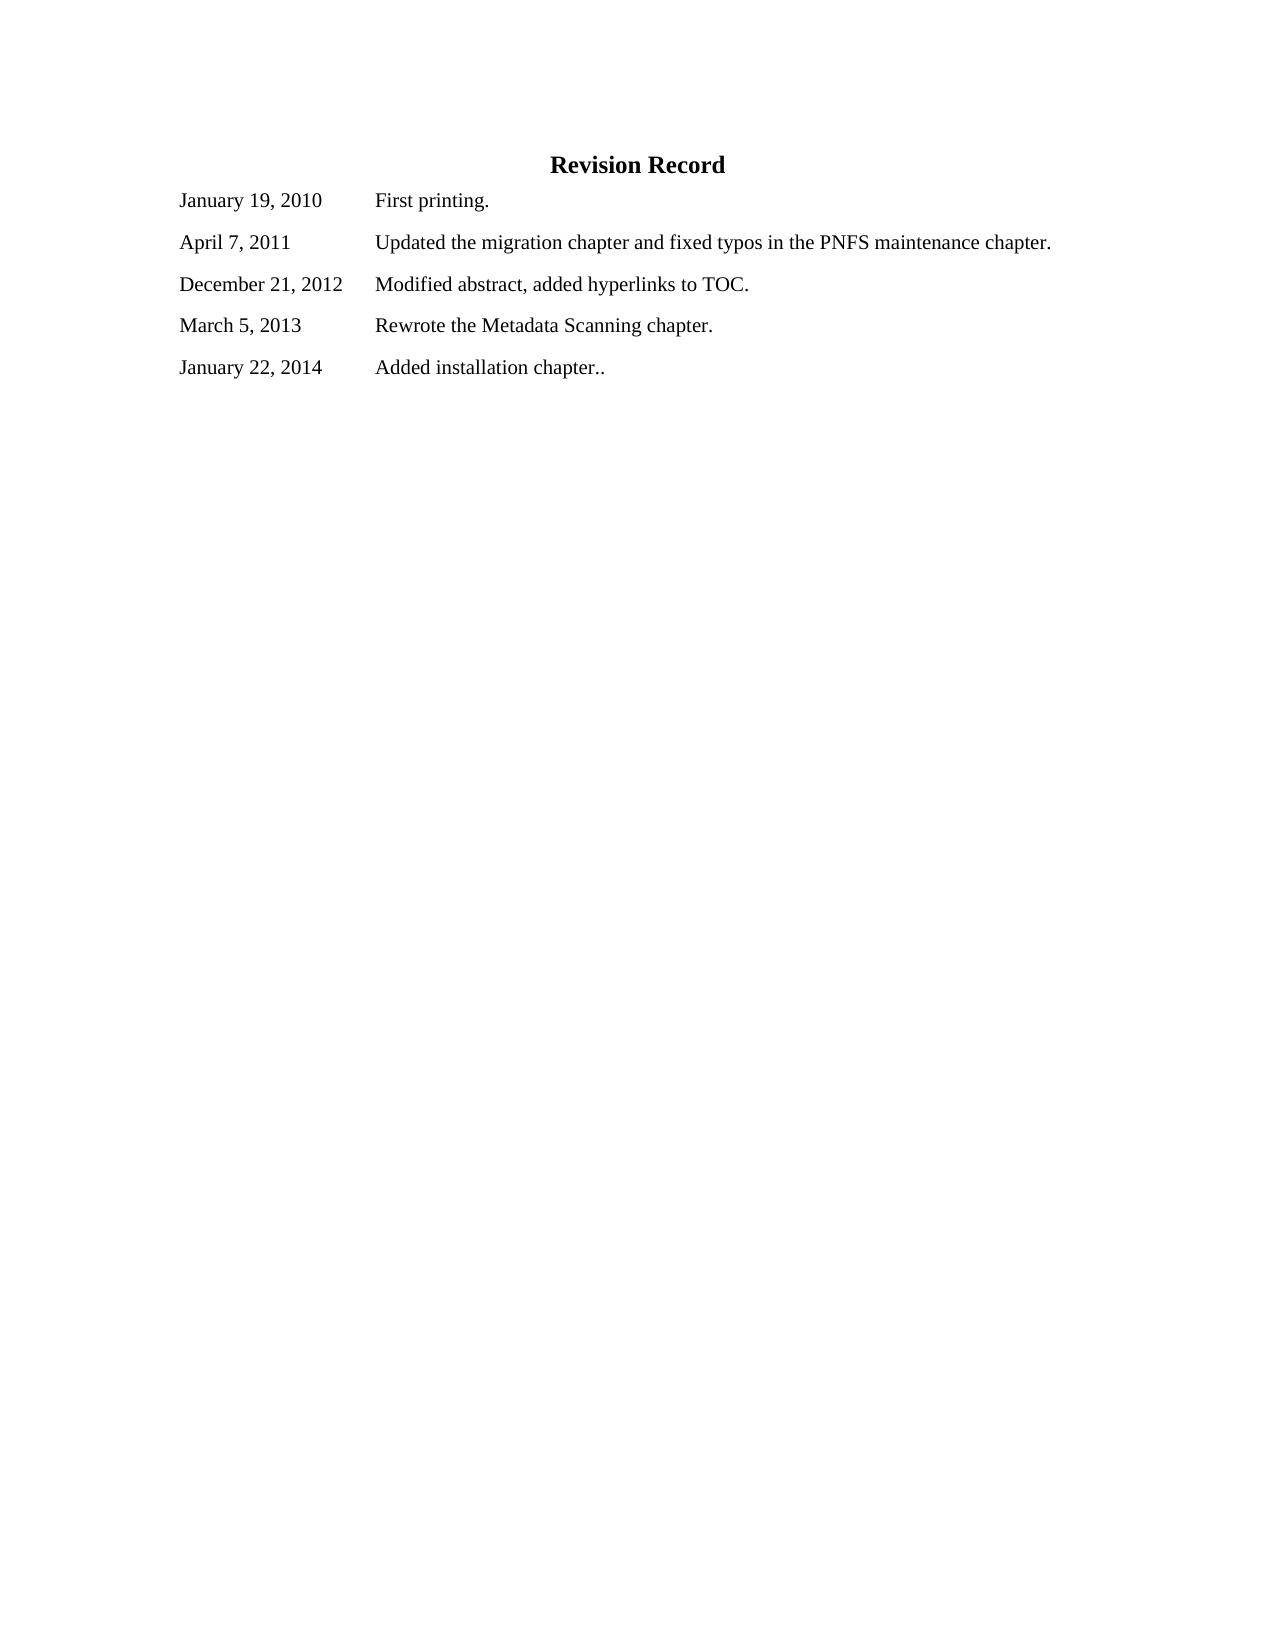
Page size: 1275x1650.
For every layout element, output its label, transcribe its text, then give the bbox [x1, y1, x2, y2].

list April 7, 2011 Updated the migration chapter and fixed typos in the PNFS maintenance chapter. [179, 229, 1125, 254]
list January 19, 2010 First printing. [179, 187, 1125, 212]
list March 5, 2013 Rewrote the Metadata Scanning chapter. [179, 312, 1125, 337]
list December 21, 2012 Modified abstract, added hyperlinks to TOC. [179, 271, 1125, 296]
text Revision Record [150, 150, 1125, 179]
list January 22, 2014 Added installation chapter.. [179, 354, 1125, 379]
